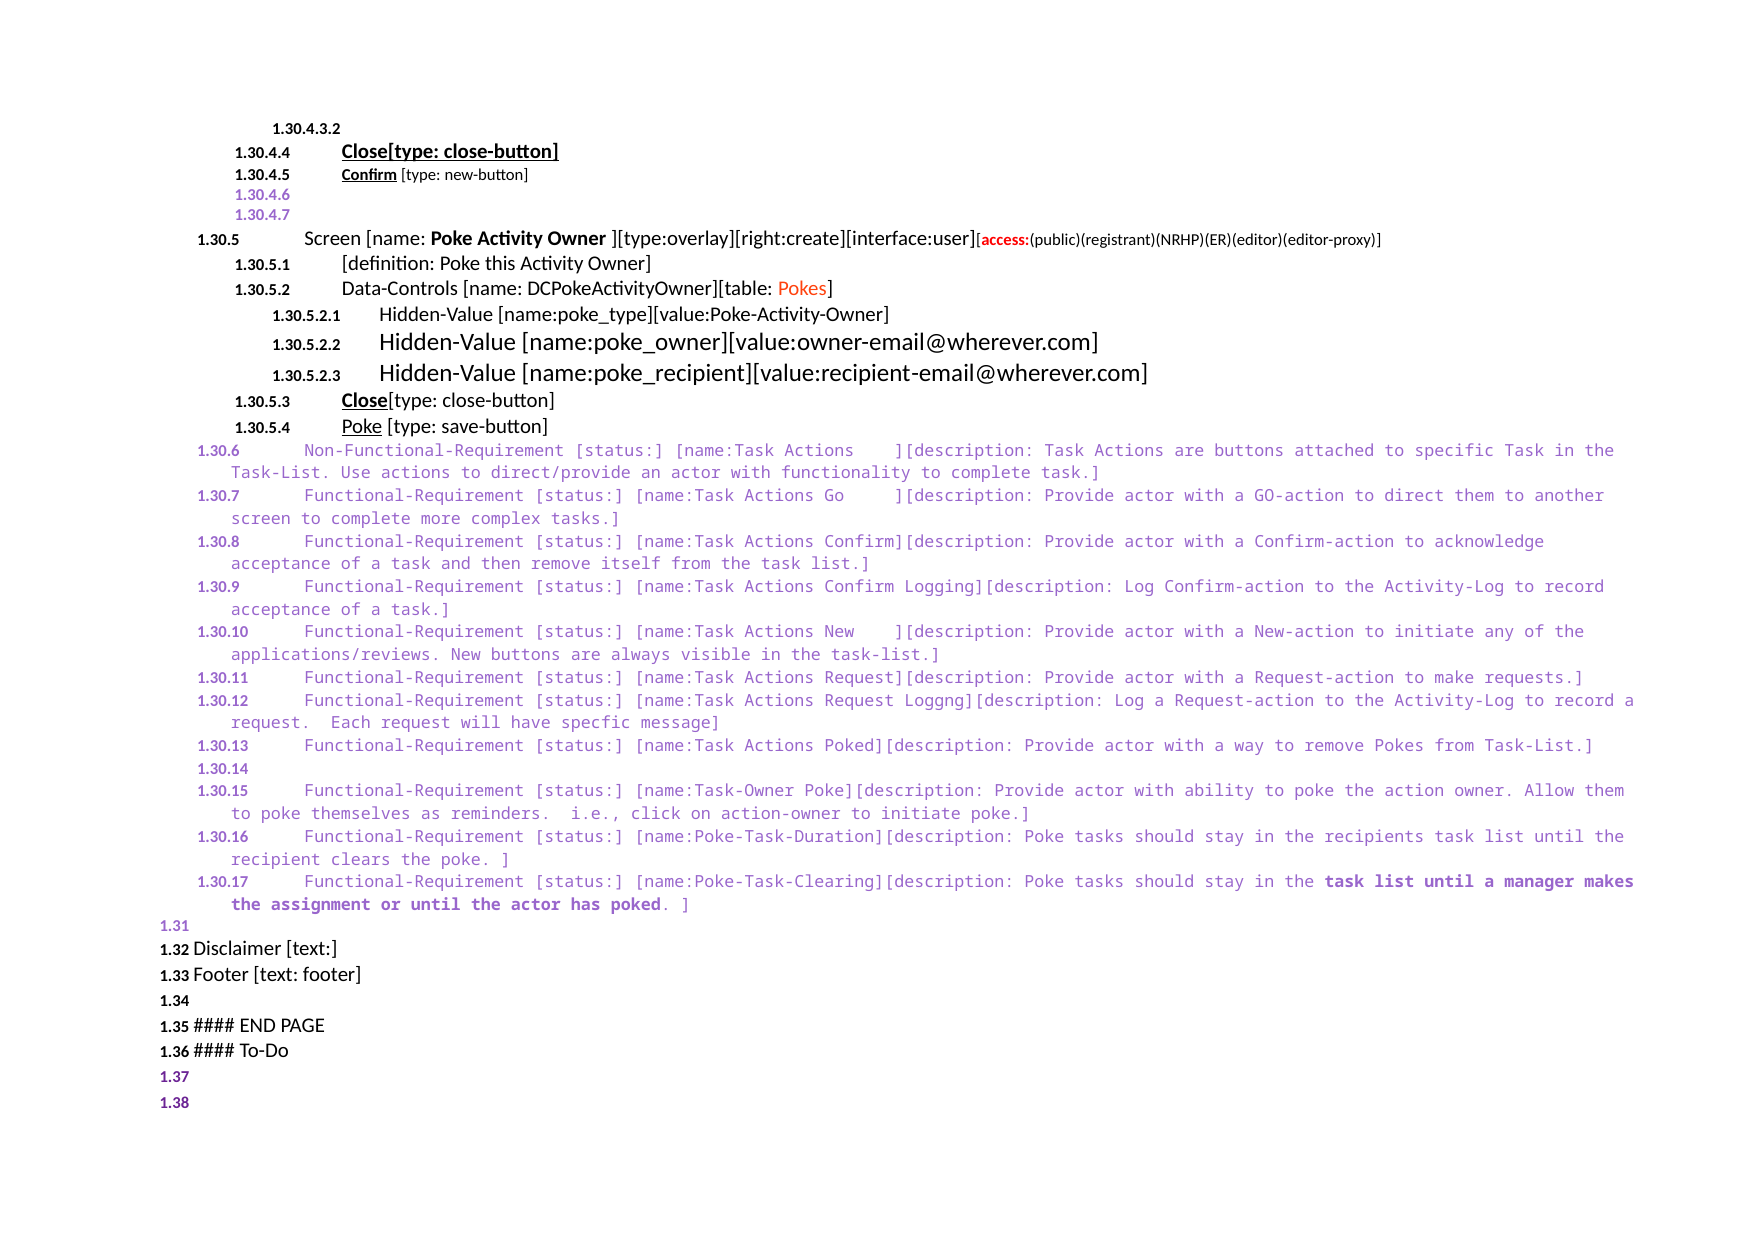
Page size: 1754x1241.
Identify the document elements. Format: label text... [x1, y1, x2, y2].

list [definition: Poke this Activity Owner] [231, 250, 1636, 276]
list Footer [text: footer] [156, 961, 1636, 986]
list Functional-Requirement [status:] [name:Task Actions Poked][description: Provide actor with a way to remove Pokes from Task-List.] [193, 733, 1636, 756]
list Hidden-Value [name:poke_owner][value:owner-email@wherever.com] [268, 326, 1636, 357]
list Confirm [type: new-button] [231, 164, 1636, 184]
list Functional-Requirement [status:] [name:Poke-Task-Duration][description: Poke tasks should stay in the recipients task list until the recipient clears the poke. ] [193, 824, 1636, 870]
list Functional-Requirement [status:] [name:Task Actions Request][description: Provide actor with a Request-action to make requests.] [193, 665, 1636, 688]
list Hidden-Value [name:poke_type][value:Poke-Activity-Owner] [268, 301, 1636, 326]
list Data-Controls [name: DCPokeActivityOwner][table: Pokes] [231, 276, 1636, 301]
list Functional-Requirement [status:] [name:Task Actions Request Loggng][description: Log a Request-action to the Activity-Log to record a request. Each request will have specfic message] [193, 688, 1636, 733]
list Functional-Requirement [status:] [name:Task Actions Confirm][description: Provide actor with a Confirm-action to acknowledge acceptance of a task and then remove itself from the task list.] [193, 529, 1636, 574]
list #### END PAGE [156, 1012, 1636, 1037]
list Close[type: close-button] [231, 138, 1636, 164]
list Functional-Requirement [status:] [name:Task Actions Go ][description: Provide actor with a GO-action to direct them to another screen to complete more complex tasks.] [193, 484, 1636, 529]
list Functional-Requirement [status:] [name:Task Actions New ][description: Provide actor with a New-action to initiate any of the applications/reviews. New buttons are always visible in the task-list.] [193, 620, 1636, 665]
list Close[type: close-button] [231, 387, 1636, 413]
list Non-Functional-Requirement [status:] [name:Task Actions ][description: Task Actions are buttons attached to specific Task in the Task-List. Use actions to direct/provide an actor with functionality to complete task.] [193, 438, 1636, 484]
list #### To-Do [156, 1037, 1636, 1063]
list Disclaimer [text:] [156, 936, 1636, 961]
list Functional-Requirement [status:] [name:Task Actions Confirm Logging][description: Log Confirm-action to the Activity-Log to record acceptance of a task.] [193, 574, 1636, 620]
list Functional-Requirement [status:] [name:Poke-Task-Clearing][description: Poke tasks should stay in the task list until a manager makes the assignment or until the actor has poked. ] [193, 870, 1636, 915]
list Screen [name: Poke Activity Owner ][type:overlay][right:create][interface:user][access:(public)(registrant)(NRHP)(ER)(editor)(editor-proxy)] [193, 225, 1636, 250]
list Functional-Requirement [status:] [name:Task-Owner Poke][description: Provide actor with ability to poke the action owner. Allow them to poke themselves as reminders. i.e., click on action-owner to initiate poke.] [193, 779, 1636, 824]
list Poke [type: save-button] [231, 413, 1636, 438]
list Hidden-Value [name:poke_recipient][value:recipient-email@wherever.com] [268, 357, 1636, 387]
